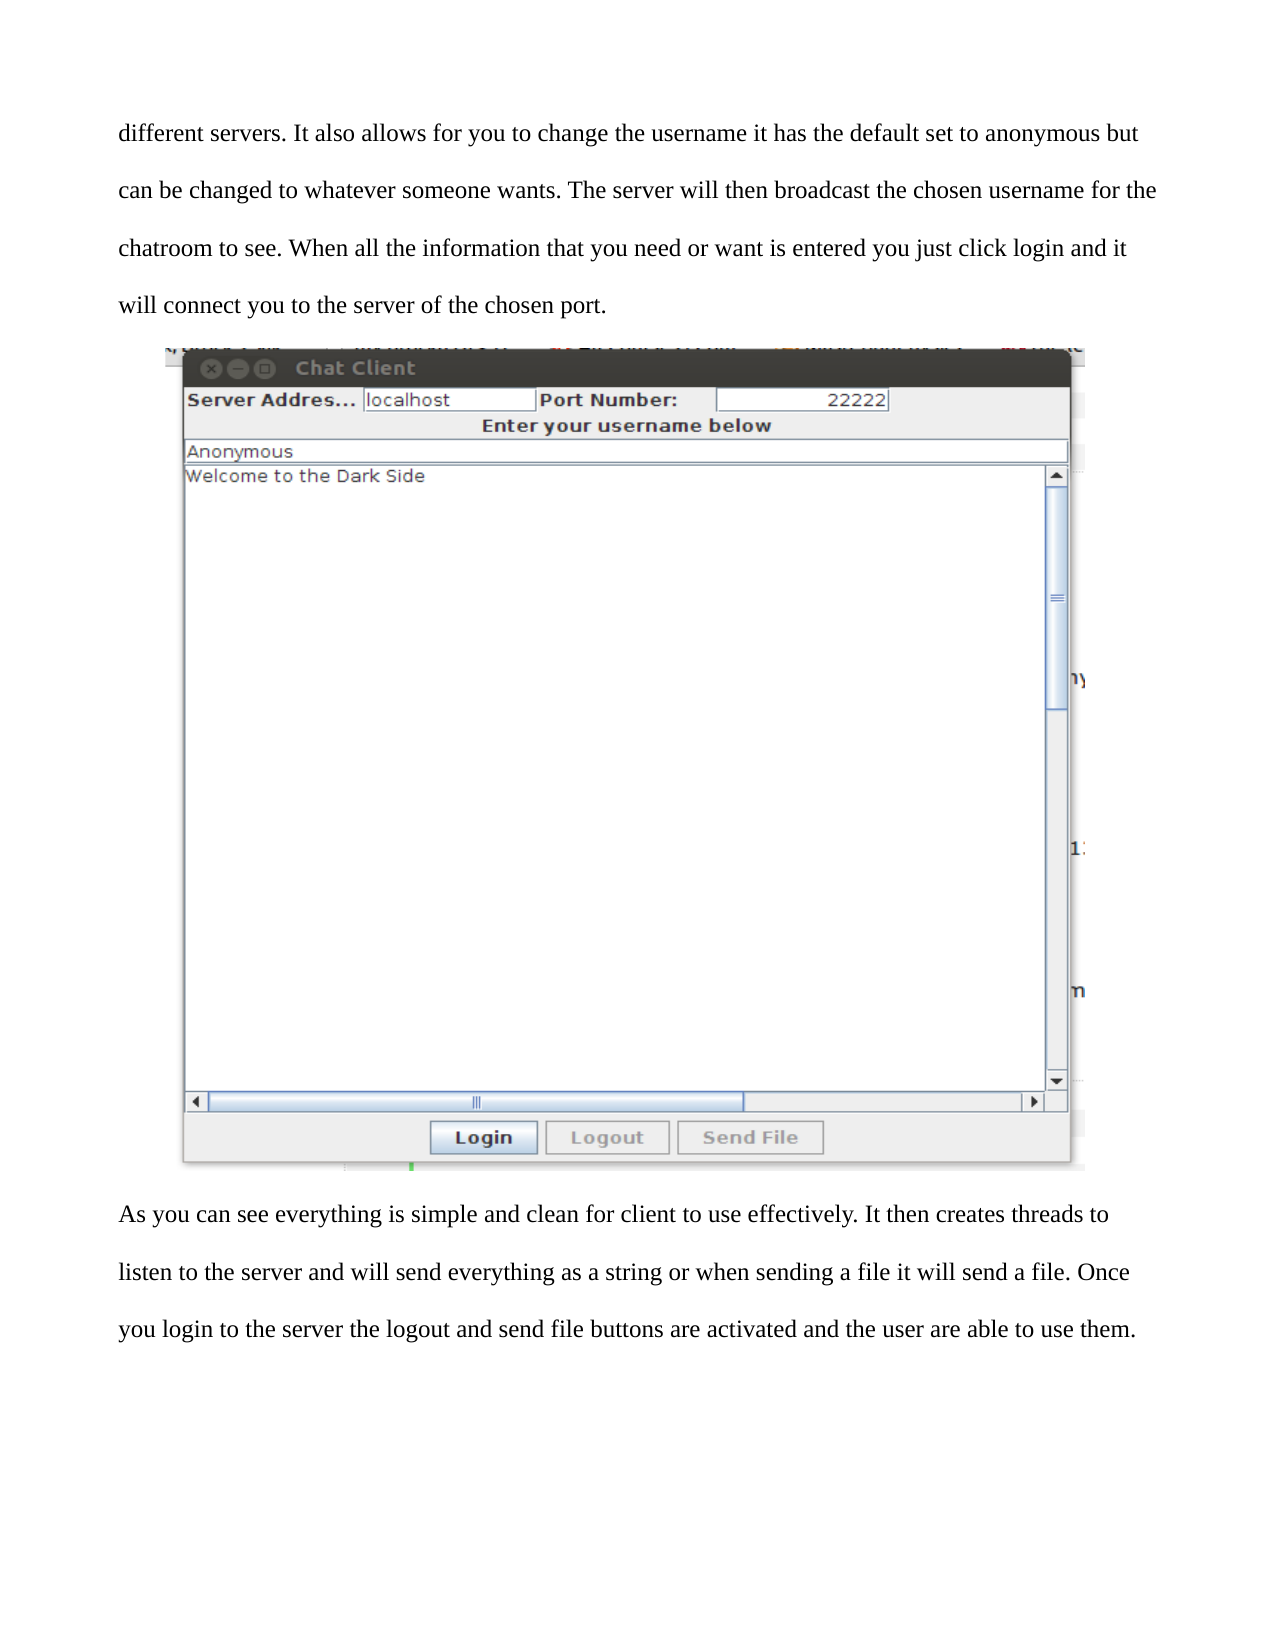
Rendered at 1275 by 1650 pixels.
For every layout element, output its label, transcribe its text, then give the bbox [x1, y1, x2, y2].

text As you can see everything is simple and clean for client to use effectively. It then creates threads to listen to the server and will send everything as a string or when sending a file it will send a file. Once you login to the server the logout and send file buttons are activated and the user are able to use them. [118, 1051, 1157, 1343]
text different servers. It also allows for you to change the username it has the default set to anonymous but can be changed to whatever someone wants. The server will then broadcast the chosen username for the chatroom to see. When all the information that you need or want is entered you just click login and it will connect you to the server of the chosen port. [118, 118, 1157, 319]
picture [165, 348, 1085, 1171]
